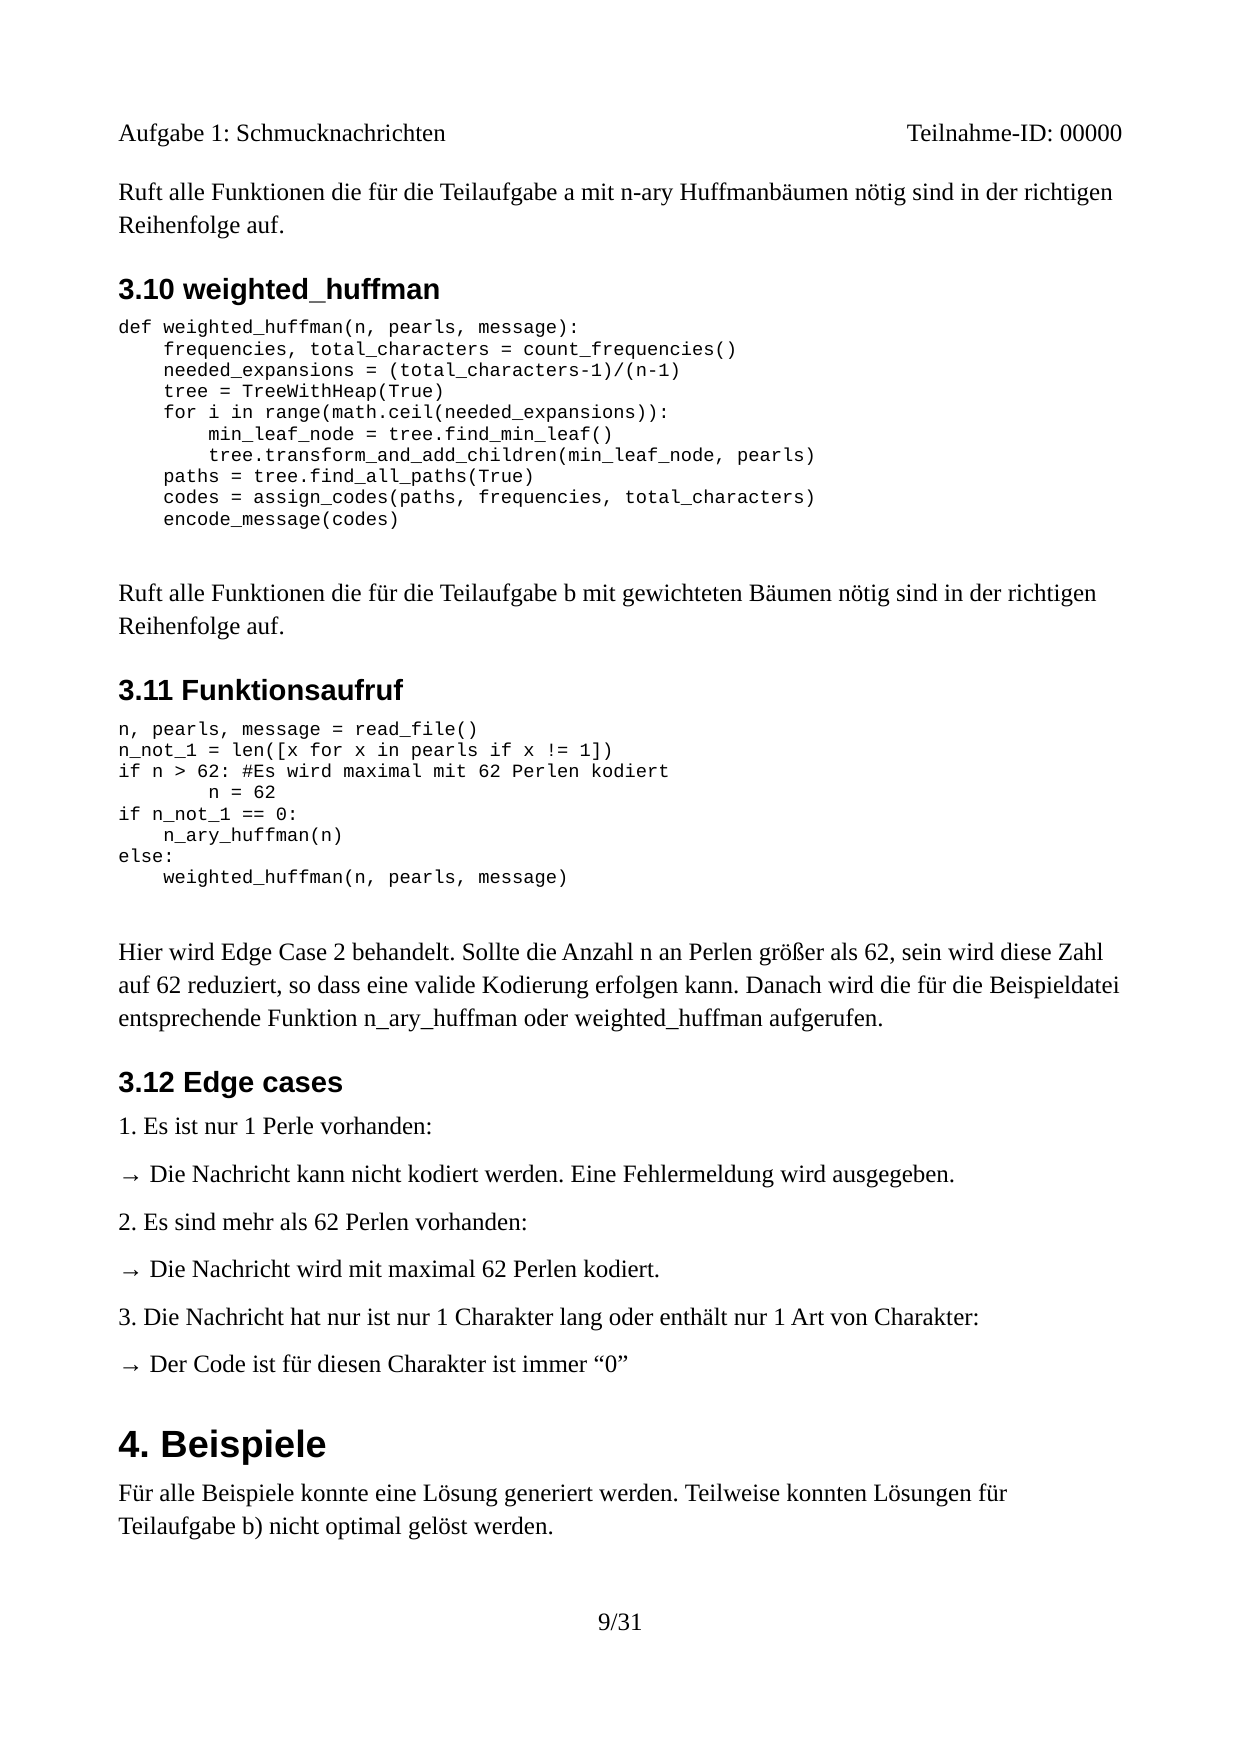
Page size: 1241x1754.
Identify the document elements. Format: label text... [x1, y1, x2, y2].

text Für alle Beispiele konnte eine Lösung generiert werden. Teilweise konnten Lösungen für Teilaufgabe b) nicht optimal gelöst werden. [118, 1478, 1122, 1540]
text paths = tree.find_all_paths(True) [118, 467, 1122, 488]
text else: [118, 847, 1122, 868]
text Ruft alle Funktionen die für die Teilaufgabe a mit n-ary Huffmanbäumen nötig sind in der richtigen Reihenfolge auf. [118, 177, 1122, 239]
subtitle 3.11 Funktionsaufruf [118, 673, 1122, 707]
text frequencies, total_characters = count_frequencies() [118, 339, 1122, 361]
text if n > 62: #Es wird maximal mit 62 Perlen kodiert [118, 762, 1122, 783]
text n, pearls, message = read_file() [118, 719, 1122, 741]
text if n_not_1 == 0: [118, 804, 1122, 826]
text n = 62 [118, 783, 1122, 804]
text 3. Die Nachricht hat nur ist nur 1 Charakter lang oder enthält nur 1 Art von Charakter: [118, 1302, 1122, 1331]
subtitle 3.10 weighted_huffman [118, 272, 1122, 306]
text needed_expansions = (total_characters-1)/(n-1) [118, 361, 1122, 382]
subtitle 4. Beispiele [118, 1422, 1122, 1466]
subtitle 3.12 Edge cases [118, 1065, 1122, 1099]
text 2. Es sind mehr als 62 Perlen vorhanden: [118, 1207, 1122, 1235]
text Hier wird Edge Case 2 behandelt. Sollte die Anzahl n an Perlen größer als 62, sein wird diese Zahl auf 62 reduziert, so dass eine valide Kodierung erfolgen kann. Danach wird die für die Beispieldatei entsprechende Funktion n_ary_huffman oder weighted_huffman aufgerufen. [118, 937, 1122, 1032]
text tree = TreeWithHeap(True) [118, 382, 1122, 403]
text def weighted_huffman(n, pearls, message): [118, 318, 1122, 339]
text → Der Code ist für diesen Charakter ist immer “0” [118, 1349, 1122, 1378]
text n_not_1 = len([x for x in pearls if x != 1]) [118, 741, 1122, 762]
text for i in range(math.ceil(needed_expansions)): [118, 403, 1122, 424]
text n_ary_huffman(n) [118, 826, 1122, 847]
text → Die Nachricht wird mit maximal 62 Perlen kodiert. [118, 1254, 1122, 1283]
text → Die Nachricht kann nicht kodiert werden. Eine Fehlermeldung wird ausgegeben. [118, 1159, 1122, 1188]
text Ruft alle Funktionen die für die Teilaufgabe b mit gewichteten Bäumen nötig sind in der richtigen Reihenfolge auf. [118, 578, 1122, 640]
text min_leaf_node = tree.find_min_leaf() [118, 424, 1122, 446]
text 1. Es ist nur 1 Perle vorhanden: [118, 1111, 1122, 1140]
text encode_message(codes) [118, 509, 1122, 531]
text tree.transform_and_add_children(min_leaf_node, pearls) [118, 446, 1122, 467]
text weighted_huffman(n, pearls, message) [118, 868, 1122, 889]
text codes = assign_codes(paths, frequencies, total_characters) [118, 488, 1122, 509]
